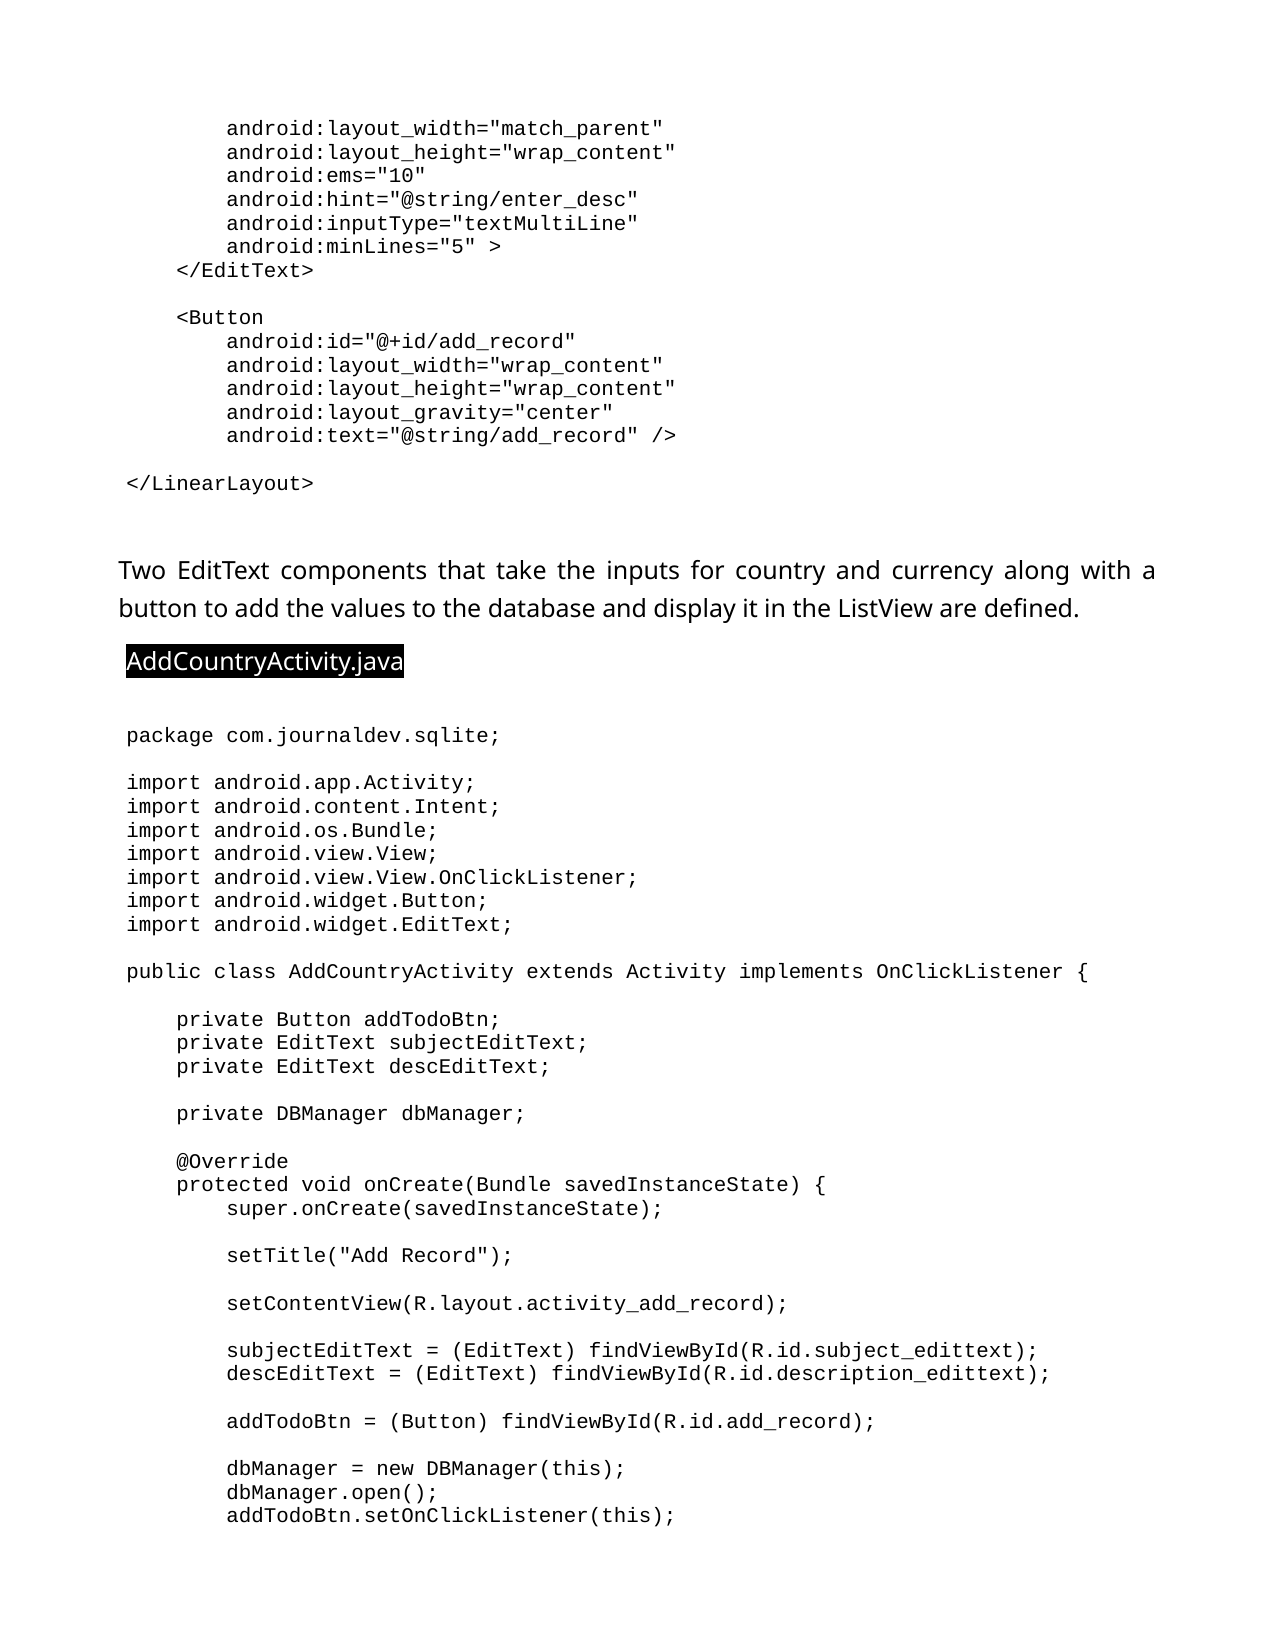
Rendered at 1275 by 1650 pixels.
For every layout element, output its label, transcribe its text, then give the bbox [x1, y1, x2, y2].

text private EditText descEditText; [126, 1056, 1149, 1080]
text import android.widget.EditText; [126, 914, 1149, 938]
text addTodoBtn = (Button) findViewById(R.id.add_record); [126, 1411, 1149, 1434]
text import android.widget.Button; [126, 891, 1149, 914]
text import android.view.View.OnClickListener; [126, 867, 1149, 891]
text AddCountryActivity.java [126, 640, 1149, 678]
text dbManager = new DBManager(this); [126, 1458, 1149, 1482]
text public class AddCountryActivity extends Activity implements OnClickListener { [126, 961, 1149, 985]
text @Override [126, 1151, 1149, 1174]
text <Button [126, 307, 1149, 331]
text private Button addTodoBtn; [126, 1009, 1149, 1032]
text android:layout_width="wrap_content" [126, 354, 1149, 378]
text android:layout_width="match_parent" [126, 118, 1149, 142]
text android:hint="@string/enter_desc" [126, 189, 1149, 213]
text protected void onCreate(Bundle savedInstanceState) { [126, 1174, 1149, 1198]
text super.onCreate(savedInstanceState); [126, 1198, 1149, 1222]
text </EditText> [126, 260, 1149, 284]
text dbManager.open(); [126, 1482, 1149, 1505]
text package com.journaldev.sqlite; [126, 725, 1149, 749]
text subjectEditText = (EditText) findViewById(R.id.subject_edittext); [126, 1340, 1149, 1363]
text import android.os.Bundle; [126, 819, 1149, 843]
text descEditText = (EditText) findViewById(R.id.description_edittext); [126, 1363, 1149, 1387]
text android:minLines="5" > [126, 236, 1149, 260]
text setContentView(R.layout.activity_add_record); [126, 1292, 1149, 1316]
text setTitle("Add Record"); [126, 1245, 1149, 1269]
text android:text="@string/add_record" /> [126, 426, 1149, 449]
text android:ems="10" [126, 165, 1149, 189]
text android:layout_gravity="center" [126, 402, 1149, 426]
text Two EditText components that take the inputs for country and currency along with a button to add the values to the database and display it in the ListView are defined. [118, 549, 1157, 624]
text android:layout_height="wrap_content" [126, 378, 1149, 402]
text android:layout_height="wrap_content" [126, 142, 1149, 165]
text private EditText subjectEditText; [126, 1032, 1149, 1056]
text private DBManager dbManager; [126, 1103, 1149, 1127]
text android:inputType="textMultiLine" [126, 213, 1149, 236]
text import android.app.Activity; [126, 772, 1149, 796]
text android:id="@+id/add_record" [126, 331, 1149, 354]
text </LinearLayout> [126, 473, 1149, 496]
text import android.view.View; [126, 843, 1149, 867]
text addTodoBtn.setOnClickListener(this); [126, 1505, 1149, 1529]
text import android.content.Intent; [126, 796, 1149, 819]
